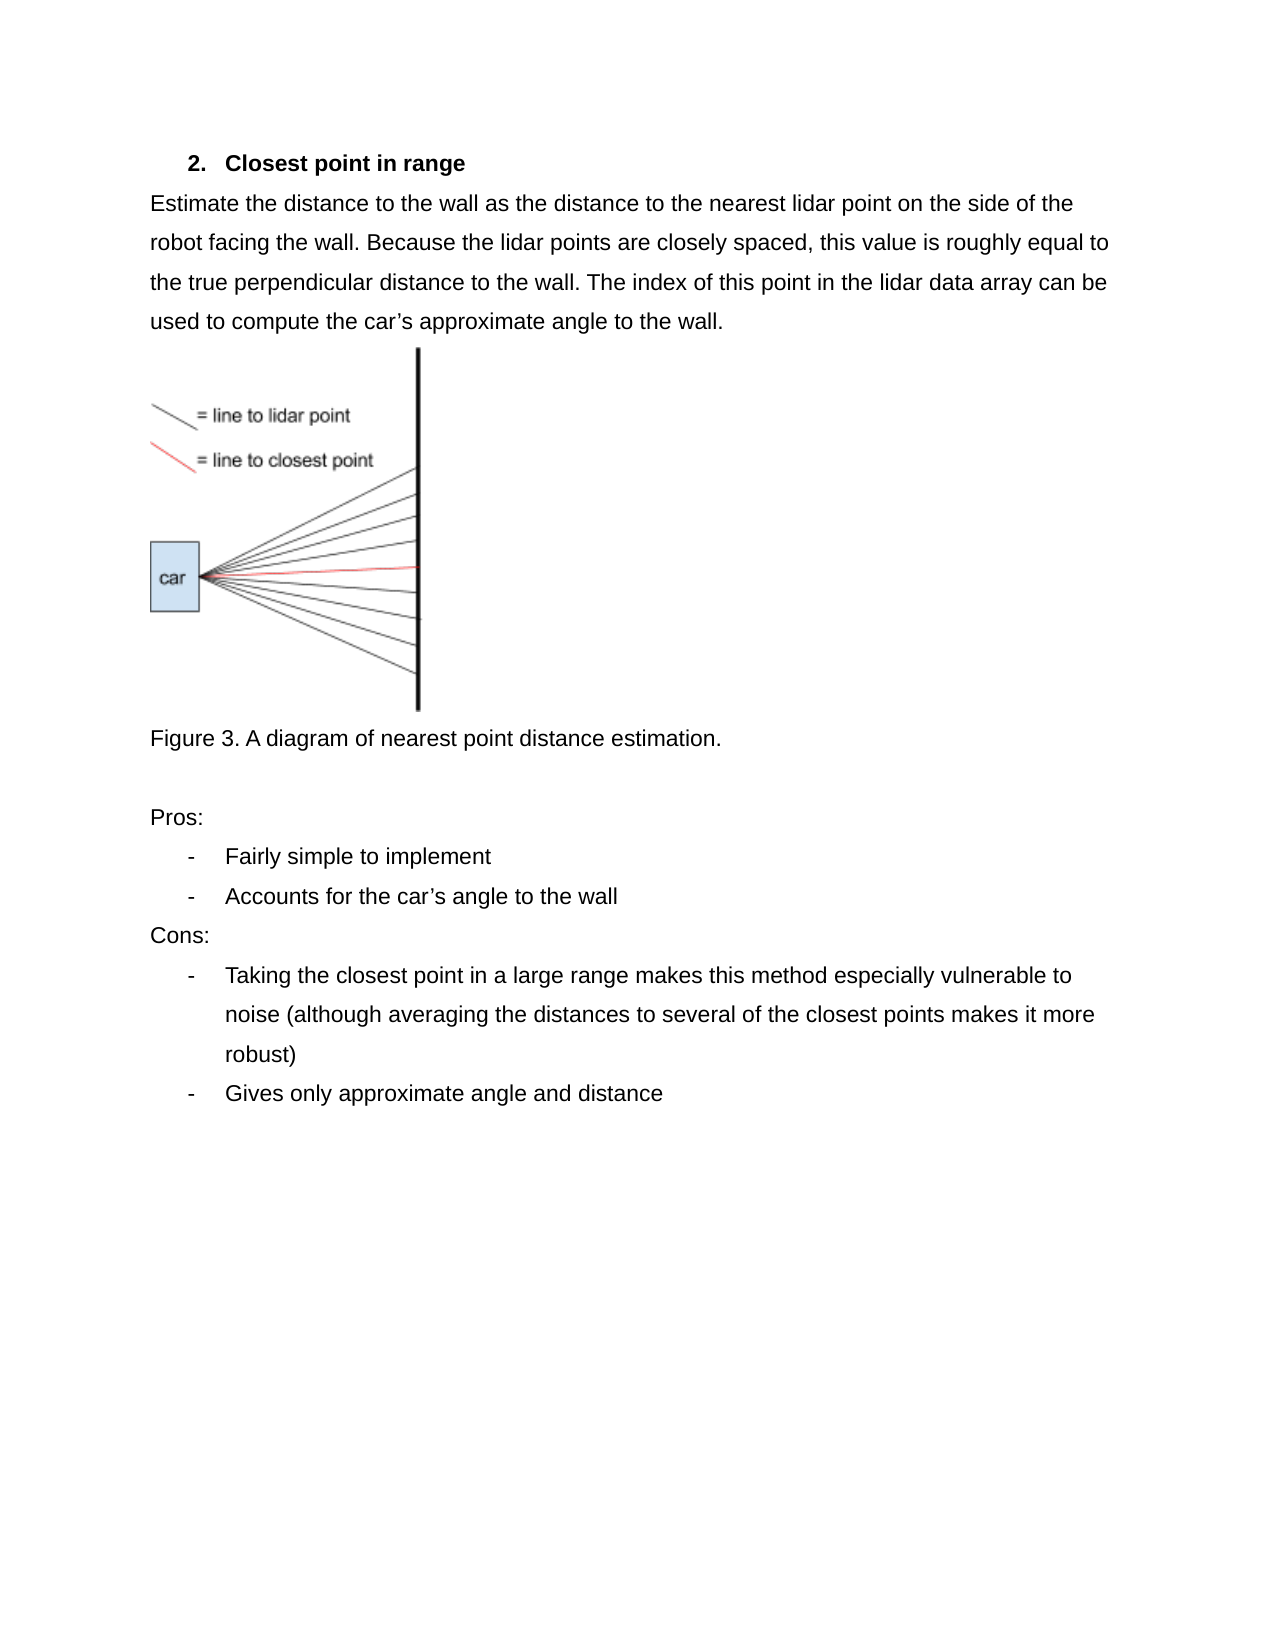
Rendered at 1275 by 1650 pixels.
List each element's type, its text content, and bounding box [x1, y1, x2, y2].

picture [150, 347, 590, 712]
list Taking the closest point in a large range makes this method especially vulnerable to noise (although averaging the distances to several of the closest points makes it more robust) [187, 962, 1125, 1067]
list Closest point in range [187, 150, 1125, 176]
text Figure 3. A diagram of nearest point distance estimation. [150, 725, 1125, 751]
list Accounts for the car’s angle to the wall [187, 883, 1125, 909]
list Fairly simple to implement [187, 843, 1125, 869]
text Pros: [150, 804, 1125, 830]
text Cons: [150, 922, 1125, 948]
text Estimate the distance to the wall as the distance to the nearest lidar point on the side of the robot facing the wall. Because the lidar points are closely spaced, this value is roughly equal to the true perpendicular distance to the wall. The index of this point in the lidar data array can be used to compute the car’s approximate angle to the wall. [150, 189, 1125, 334]
list Gives only approximate angle and distance [187, 1080, 1125, 1106]
